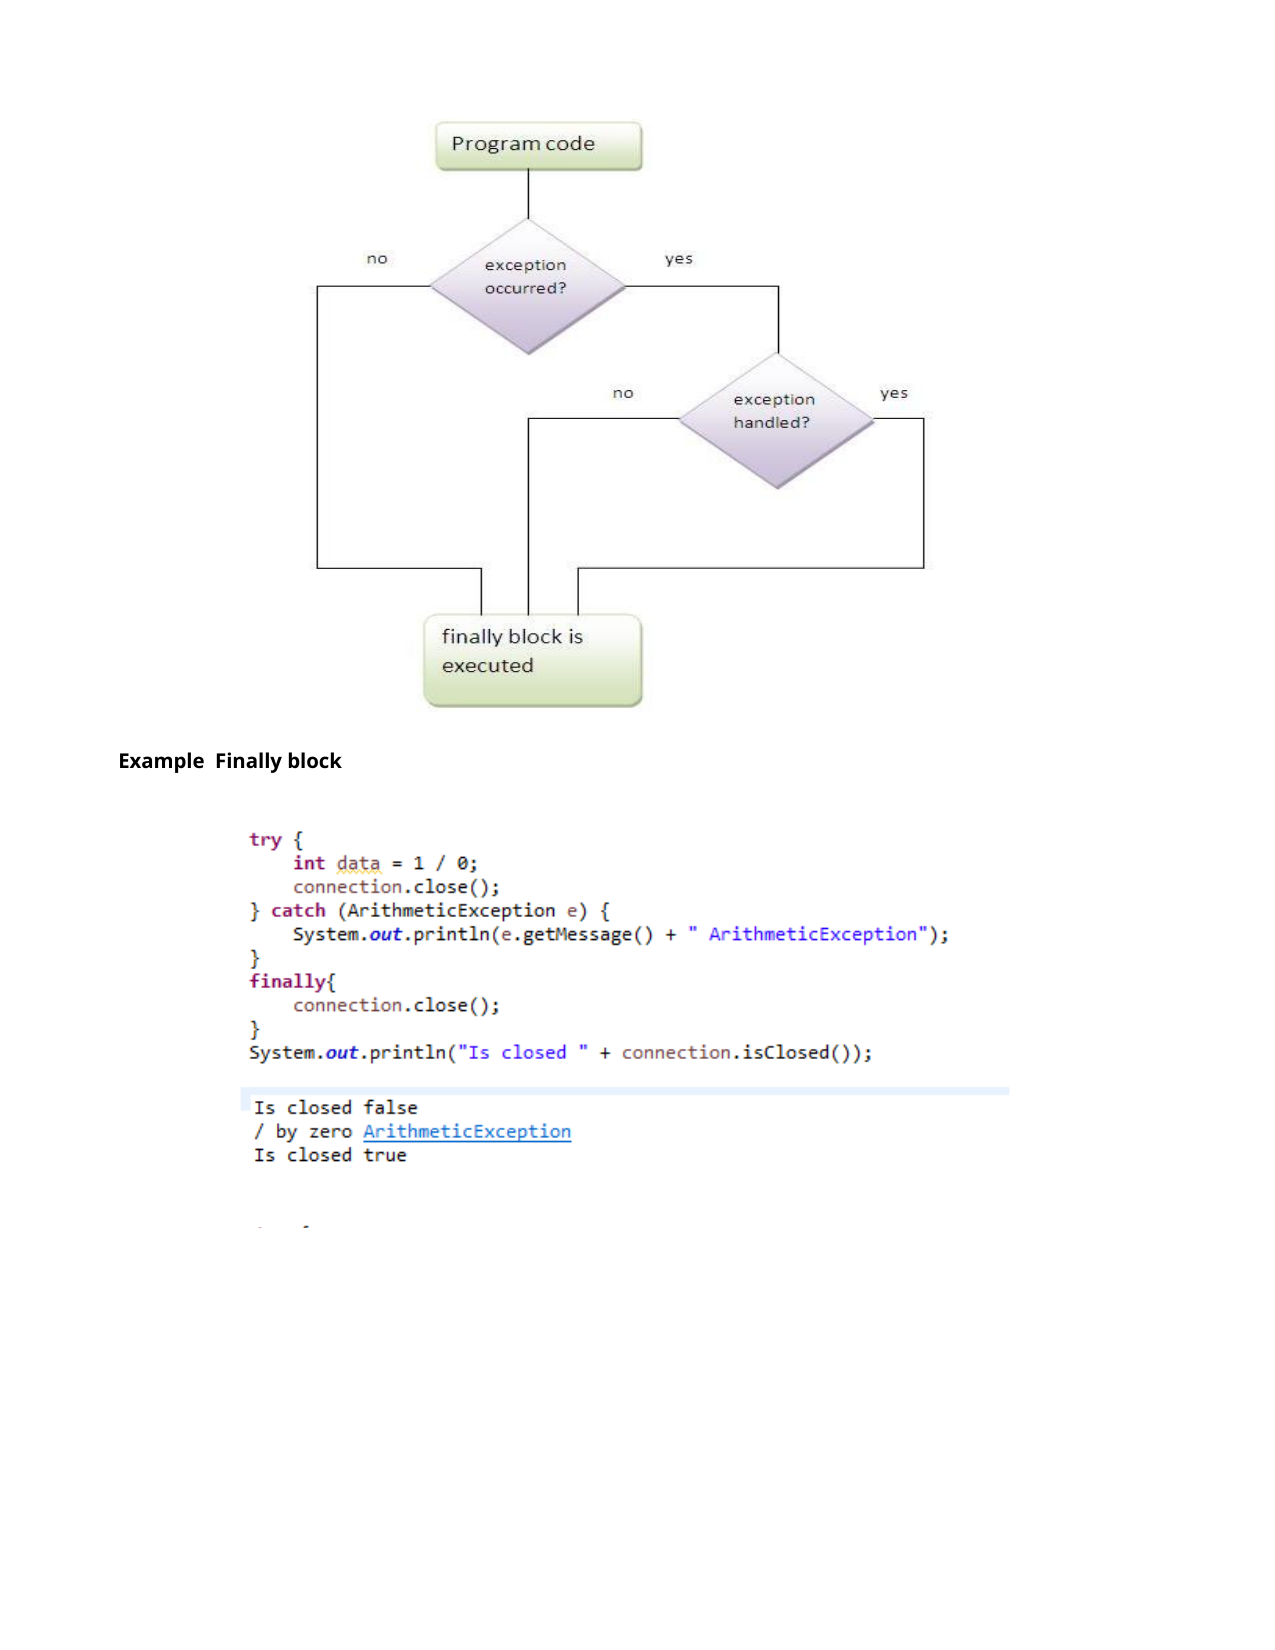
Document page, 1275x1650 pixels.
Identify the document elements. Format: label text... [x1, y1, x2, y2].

picture [302, 118, 973, 720]
text Example Finally block [118, 118, 1157, 775]
